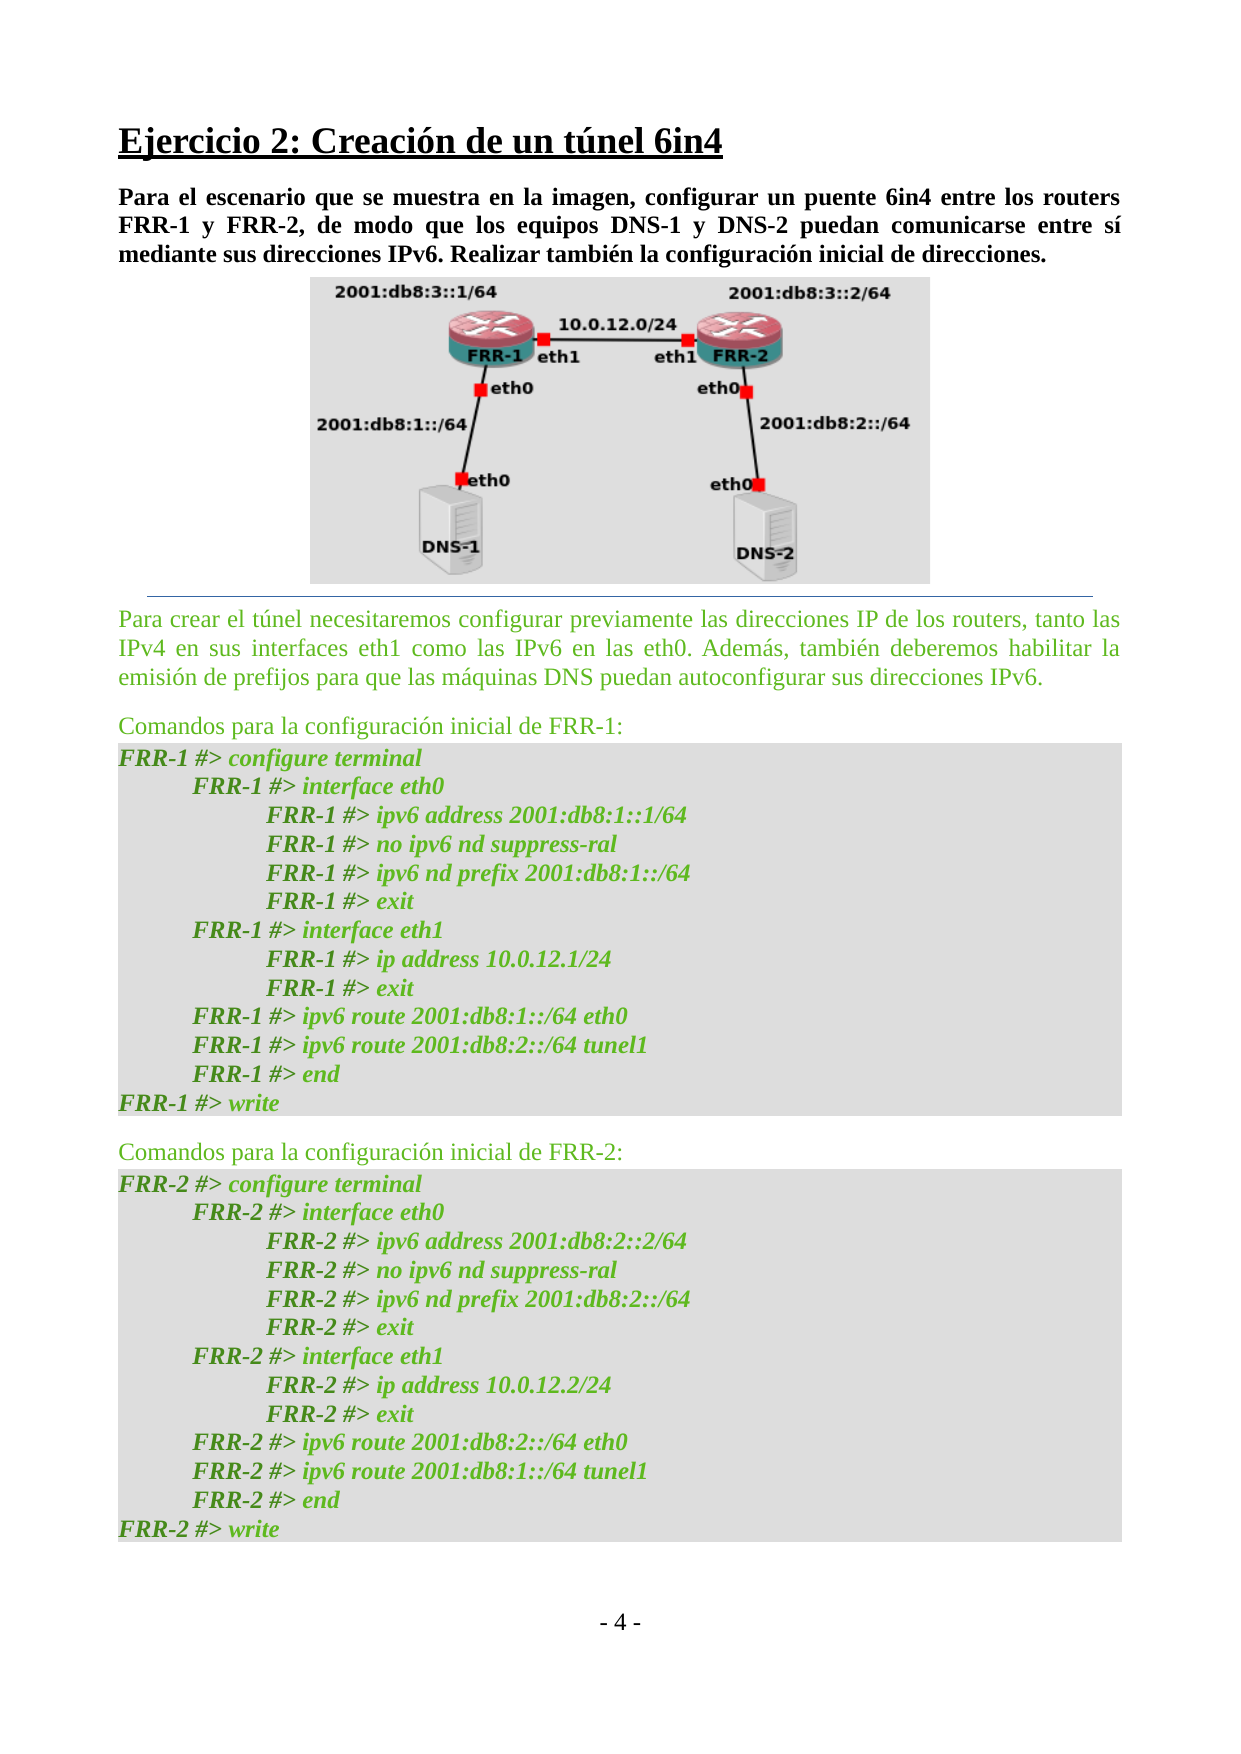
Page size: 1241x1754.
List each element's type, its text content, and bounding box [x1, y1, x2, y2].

text FRR-2 #> interface eth1 [118, 1341, 1122, 1370]
text FRR-1 #> end [118, 1059, 1122, 1088]
text FRR-2 #> exit [118, 1399, 1122, 1427]
text FRR-2 #> interface eth0 [118, 1197, 1122, 1226]
text FRR-1 #> ipv6 route 2001:db8:2::/64 tunel1 [118, 1030, 1122, 1059]
text FRR-2 #> ipv6 nd prefix 2001:db8:2::/64 [118, 1284, 1122, 1312]
text FRR-2 #> ip address 10.0.12.2/24 [118, 1370, 1122, 1399]
text FRR-1 #> interface eth0 [118, 771, 1122, 800]
text FRR-1 #> ip address 10.0.12.1/24 [118, 944, 1122, 973]
text Comandos para la configuración inicial de FRR-2: [118, 1137, 1122, 1166]
text FRR-1 #> ipv6 route 2001:db8:1::/64 eth0 [118, 1001, 1122, 1030]
text FRR-1 #> ipv6 address 2001:db8:1::1/64 [118, 800, 1122, 829]
text Comandos para la configuración inicial de FRR-1: [118, 711, 1122, 740]
text FRR-1 #> exit [118, 886, 1122, 915]
text FRR-2 #> end [118, 1485, 1122, 1514]
text FRR-1 #> exit [118, 973, 1122, 1001]
text FRR-2 #> write [118, 1514, 1122, 1542]
text FRR-2 #> ipv6 address 2001:db8:2::2/64 [118, 1226, 1122, 1255]
text FRR-2 #> ipv6 route 2001:db8:1::/64 tunel1 [118, 1456, 1122, 1485]
picture [310, 277, 930, 584]
text Para el escenario que se muestra en la imagen, configurar un puente 6in4 entre los routers FRR-1 y FRR-2, de modo que los equipos DNS-1 y DNS-2 puedan comunicarse entre sí mediante sus direcciones IPv6. Realizar también la configuración inicial de direcciones. [118, 182, 1122, 268]
text FRR-1 #> ipv6 nd prefix 2001:db8:1::/64 [118, 858, 1122, 886]
text FRR-2 #> ipv6 route 2001:db8:2::/64 eth0 [118, 1427, 1122, 1456]
text FRR-1 #> configure terminal [118, 743, 1122, 771]
text FRR-1 #> write [118, 1088, 1122, 1116]
text FRR-2 #> no ipv6 nd suppress-ral [118, 1255, 1122, 1284]
text FRR-1 #> no ipv6 nd suppress-ral [118, 829, 1122, 858]
text FRR-2 #> configure terminal [118, 1169, 1122, 1197]
text Para crear el túnel necesitaremos configurar previamente las direcciones IP de los routers, tanto las IPv4 en sus interfaces eth1 como las IPv6 en las eth0. Además, también deberemos habilitar la emisión de prefijos para que las máquinas DNS puedan autoconfigurar sus direcciones IPv6. [118, 289, 1122, 690]
text FRR-1 #> interface eth1 [118, 915, 1122, 944]
text Ejercicio 2: Creación de un túnel 6in4 [118, 118, 1122, 161]
text FRR-2 #> exit [118, 1312, 1122, 1341]
